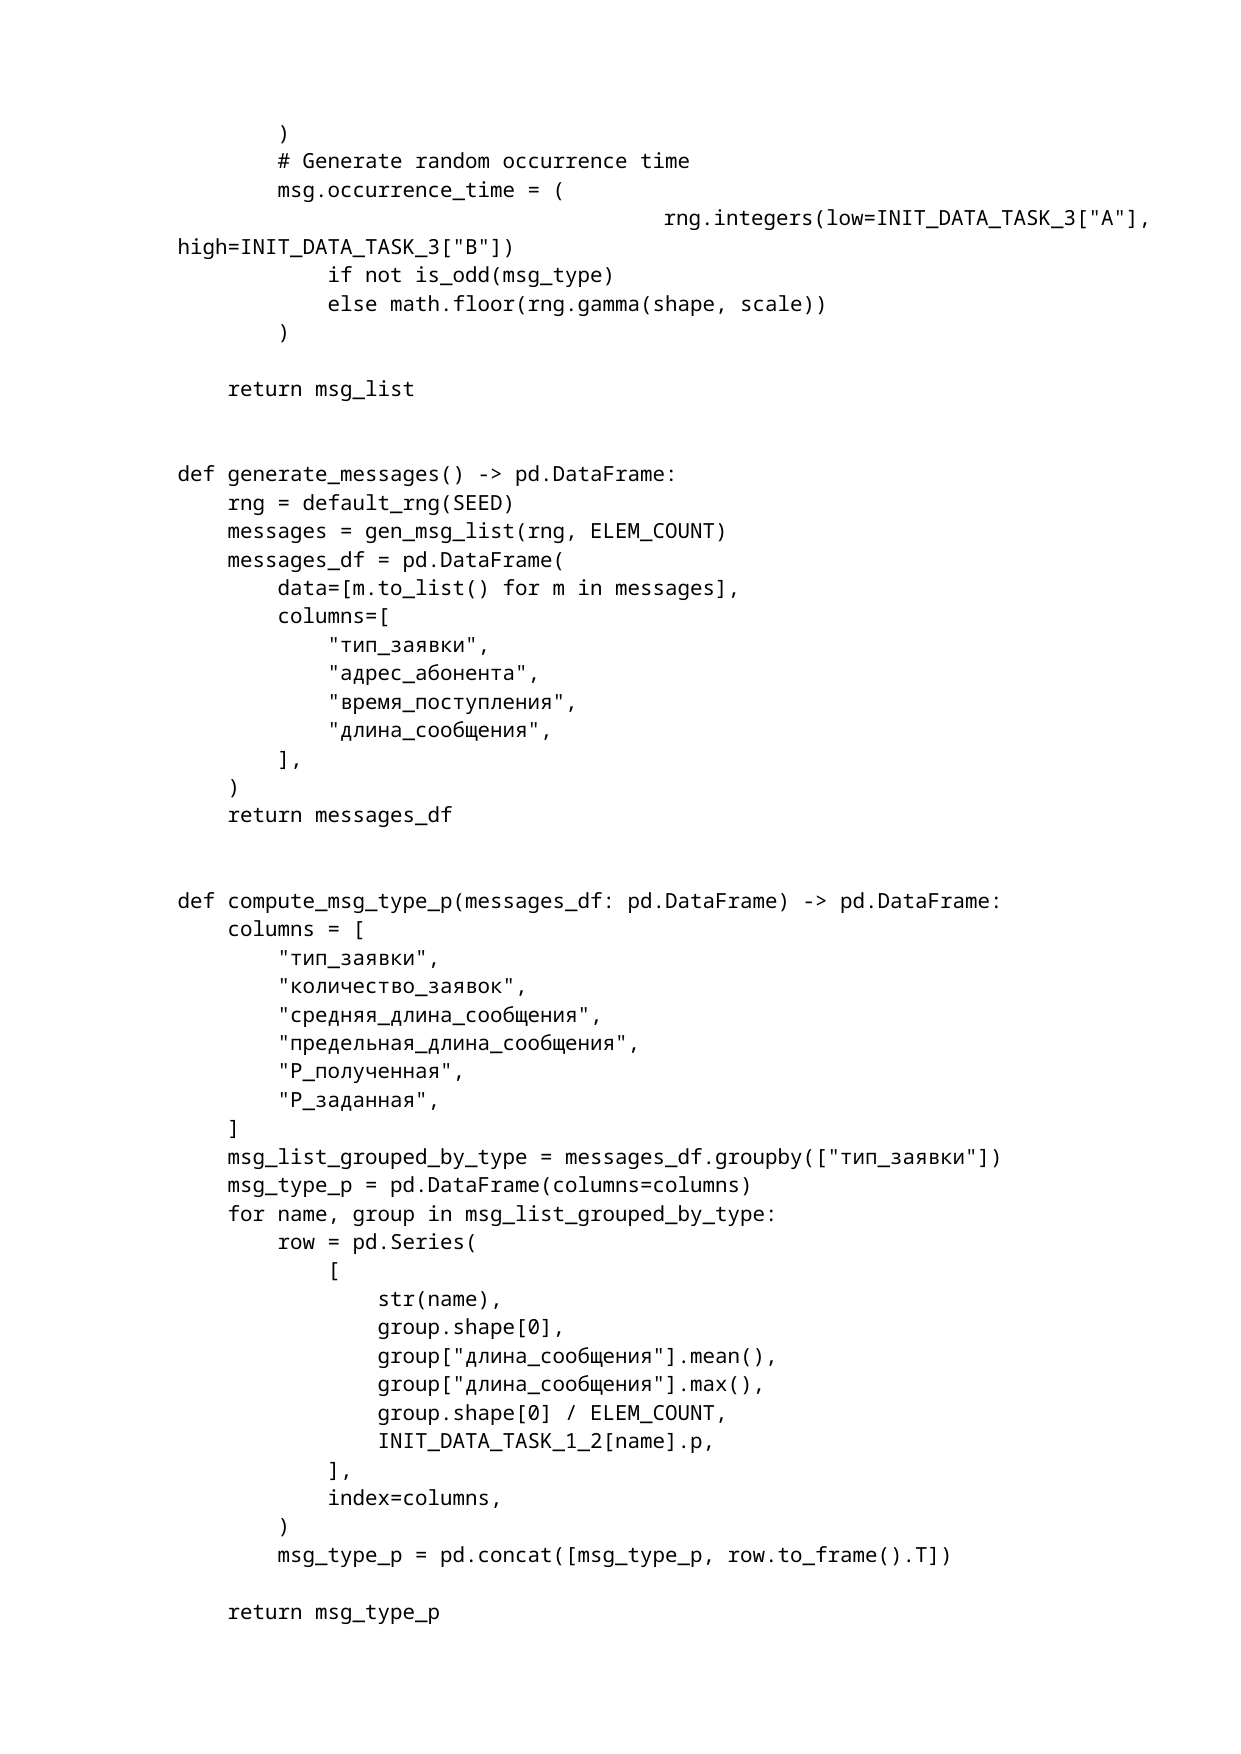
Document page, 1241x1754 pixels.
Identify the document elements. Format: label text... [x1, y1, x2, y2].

text ) [177, 772, 1152, 801]
text index=columns, [177, 1483, 1152, 1512]
text group.shape[0] / ELEM_COUNT, [177, 1398, 1152, 1426]
text for name, group in msg_list_grouped_by_type: [177, 1199, 1152, 1227]
text else math.floor(rng.gamma(shape, scale)) [177, 289, 1152, 317]
text "длина_сообщения", [177, 715, 1152, 744]
text ) [177, 118, 1152, 147]
text columns = [ [177, 914, 1152, 943]
text msg.occurrence_time = ( [177, 175, 1152, 203]
text ], [177, 744, 1152, 772]
text # Generate random occurrence time [177, 147, 1152, 175]
text return messages_df [177, 801, 1152, 829]
text rng.integers(low=INIT_DATA_TASK_3["A"], high=INIT_DATA_TASK_3["B"]) [177, 203, 1152, 260]
text columns=[ [177, 602, 1152, 630]
text "P_заданная", [177, 1085, 1152, 1113]
text data=[m.to_list() for m in messages], [177, 573, 1152, 602]
text [ [177, 1256, 1152, 1284]
text messages_df = pd.DataFrame( [177, 545, 1152, 573]
text "тип_заявки", [177, 630, 1152, 658]
text str(name), [177, 1284, 1152, 1312]
text ) [177, 1512, 1152, 1540]
text "время_поступления", [177, 687, 1152, 715]
text "средняя_длина_сообщения", [177, 1000, 1152, 1028]
text "предельная_длина_сообщения", [177, 1028, 1152, 1057]
text ] [177, 1113, 1152, 1142]
text return msg_type_p [177, 1597, 1152, 1625]
text row = pd.Series( [177, 1227, 1152, 1256]
text "адрес_абонента", [177, 658, 1152, 687]
text if not is_odd(msg_type) [177, 260, 1152, 289]
text msg_list_grouped_by_type = messages_df.groupby(["тип_заявки"]) [177, 1142, 1152, 1170]
text group["длина_сообщения"].max(), [177, 1369, 1152, 1398]
text ], [177, 1455, 1152, 1483]
text msg_type_p = pd.DataFrame(columns=columns) [177, 1170, 1152, 1199]
text rng = default_rng(SEED) [177, 488, 1152, 516]
text msg_type_p = pd.concat([msg_type_p, row.to_frame().T]) [177, 1540, 1152, 1568]
text def compute_msg_type_p(messages_df: pd.DataFrame) -> pd.DataFrame: [177, 886, 1152, 914]
text "количество_заявок", [177, 971, 1152, 1000]
text return msg_list [177, 374, 1152, 402]
text "тип_заявки", [177, 943, 1152, 971]
text def generate_messages() -> pd.DataFrame: [177, 459, 1152, 488]
text messages = gen_msg_list(rng, ELEM_COUNT) [177, 516, 1152, 545]
text group.shape[0], [177, 1312, 1152, 1341]
text INIT_DATA_TASK_1_2[name].p, [177, 1426, 1152, 1455]
text ) [177, 317, 1152, 346]
text "P_полученная", [177, 1057, 1152, 1085]
text group["длина_сообщения"].mean(), [177, 1341, 1152, 1369]
